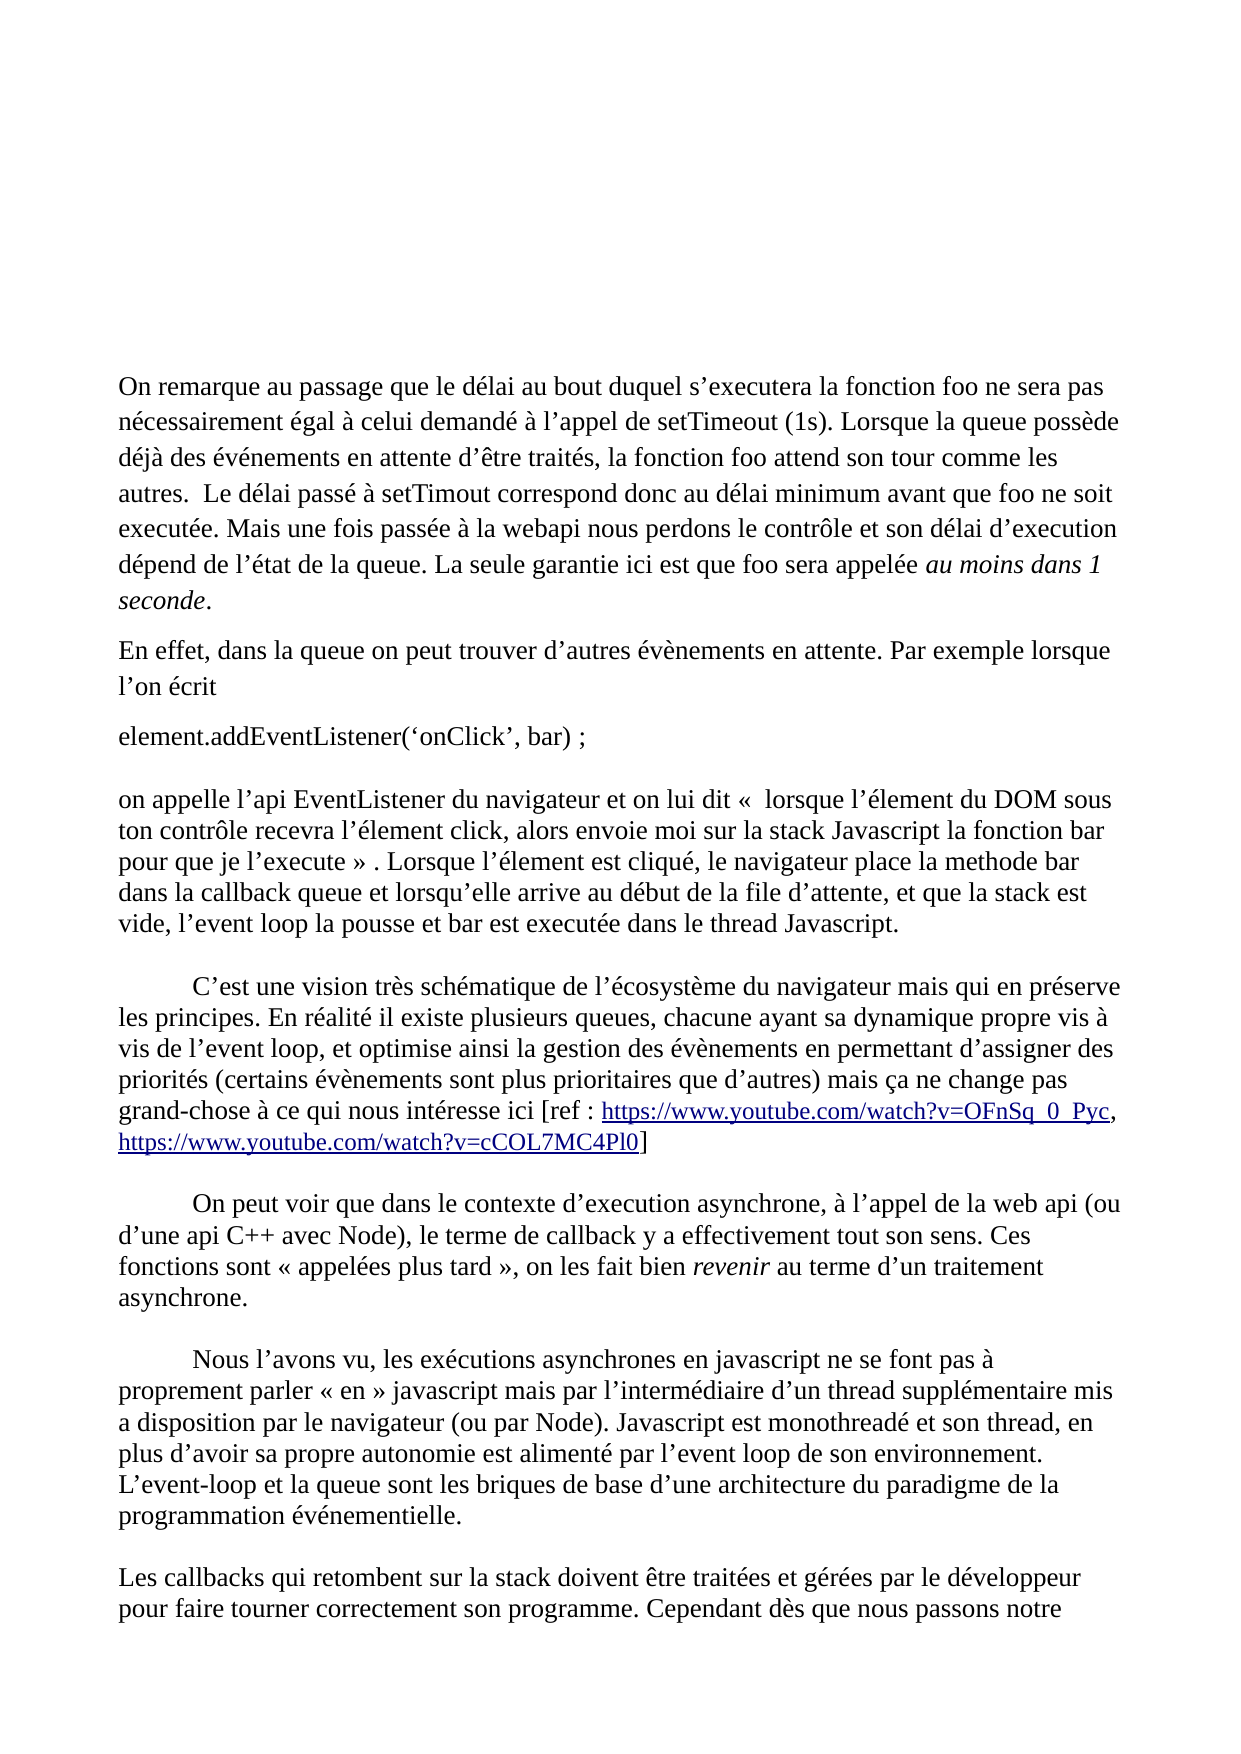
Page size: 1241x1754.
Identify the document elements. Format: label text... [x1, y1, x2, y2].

text On remarque au passage que le délai au bout duquel s’executera la fonction foo ne sera pas nécessairement égal à celui demandé à l’appel de setTimeout (1s). Lorsque la queue possède déjà des événements en attente d’être traités, la fonction foo attend son tour comme les autres. Le délai passé à setTimout correspond donc au délai minimum avant que foo ne soit executée. Mais une fois passée à la webapi nous perdons le contrôle et son délai d’execution dépend de l’état de la queue. La seule garantie ici est que foo sera appelée au moins dans 1 seconde. [118, 370, 1122, 615]
text On peut voir que dans le contexte d’execution asynchrone, à l’appel de la web api (ou d’une api C++ avec Node), le terme de callback y a effectivement tout son sens. Ces fonctions sont « appelées plus tard », on les fait bien revenir au terme d’un traitement asynchrone. [118, 1188, 1122, 1312]
text element.addEventListener(‘onClick’, bar) ; [118, 720, 1122, 752]
text En effet, dans la queue on peut trouver d’autres évènements en attente. Par exemple lorsque l’on écrit [118, 634, 1122, 701]
text Les callbacks qui retombent sur la stack doivent être traitées et gérées par le développeur pour faire tourner correctement son programme. Cependant dès que nous passons notre [118, 1561, 1122, 1624]
text Nous l’avons vu, les exécutions asynchrones en javascript ne se font pas à proprement parler « en » javascript mais par l’intermédiaire d’un thread supplémentaire mis a disposition par le navigateur (ou par Node). Javascript est monothreadé et son thread, en plus d’avoir sa propre autonomie est alimenté par l’event loop de son environnement. L’event-loop et la queue sont les briques de base d’une architecture du paradigme de la programmation événementielle. [118, 1343, 1122, 1530]
text C’est une vision très schématique de l’écosystème du navigateur mais qui en préserve les principes. En réalité il existe plusieurs queues, chacune ayant sa dynamique propre vis à vis de l’event loop, et optimise ainsi la gestion des évènements en permettant d’assigner des priorités (certains évènements sont plus prioritaires que d’autres) mais ça ne change pas grand-chose à ce qui nous intéresse ici [ref : https://www.youtube.com/watch?v=OFnSq_0_Pyc, https://www.youtube.com/watch?v=cCOL7MC4Pl0] [118, 969, 1122, 1156]
text on appelle l’api EventListener du navigateur et on lui dit « lorsque l’élement du DOM sous ton contrôle recevra l’élement click, alors envoie moi sur la stack Javascript la fonction bar pour que je l’execute » . Lorsque l’élement est cliqué, le navigateur place la methode bar dans la callback queue et lorsqu’elle arrive au début de la file d’attente, et que la stack est vide, l’event loop la pousse et bar est executée dans le thread Javascript. [118, 783, 1122, 938]
